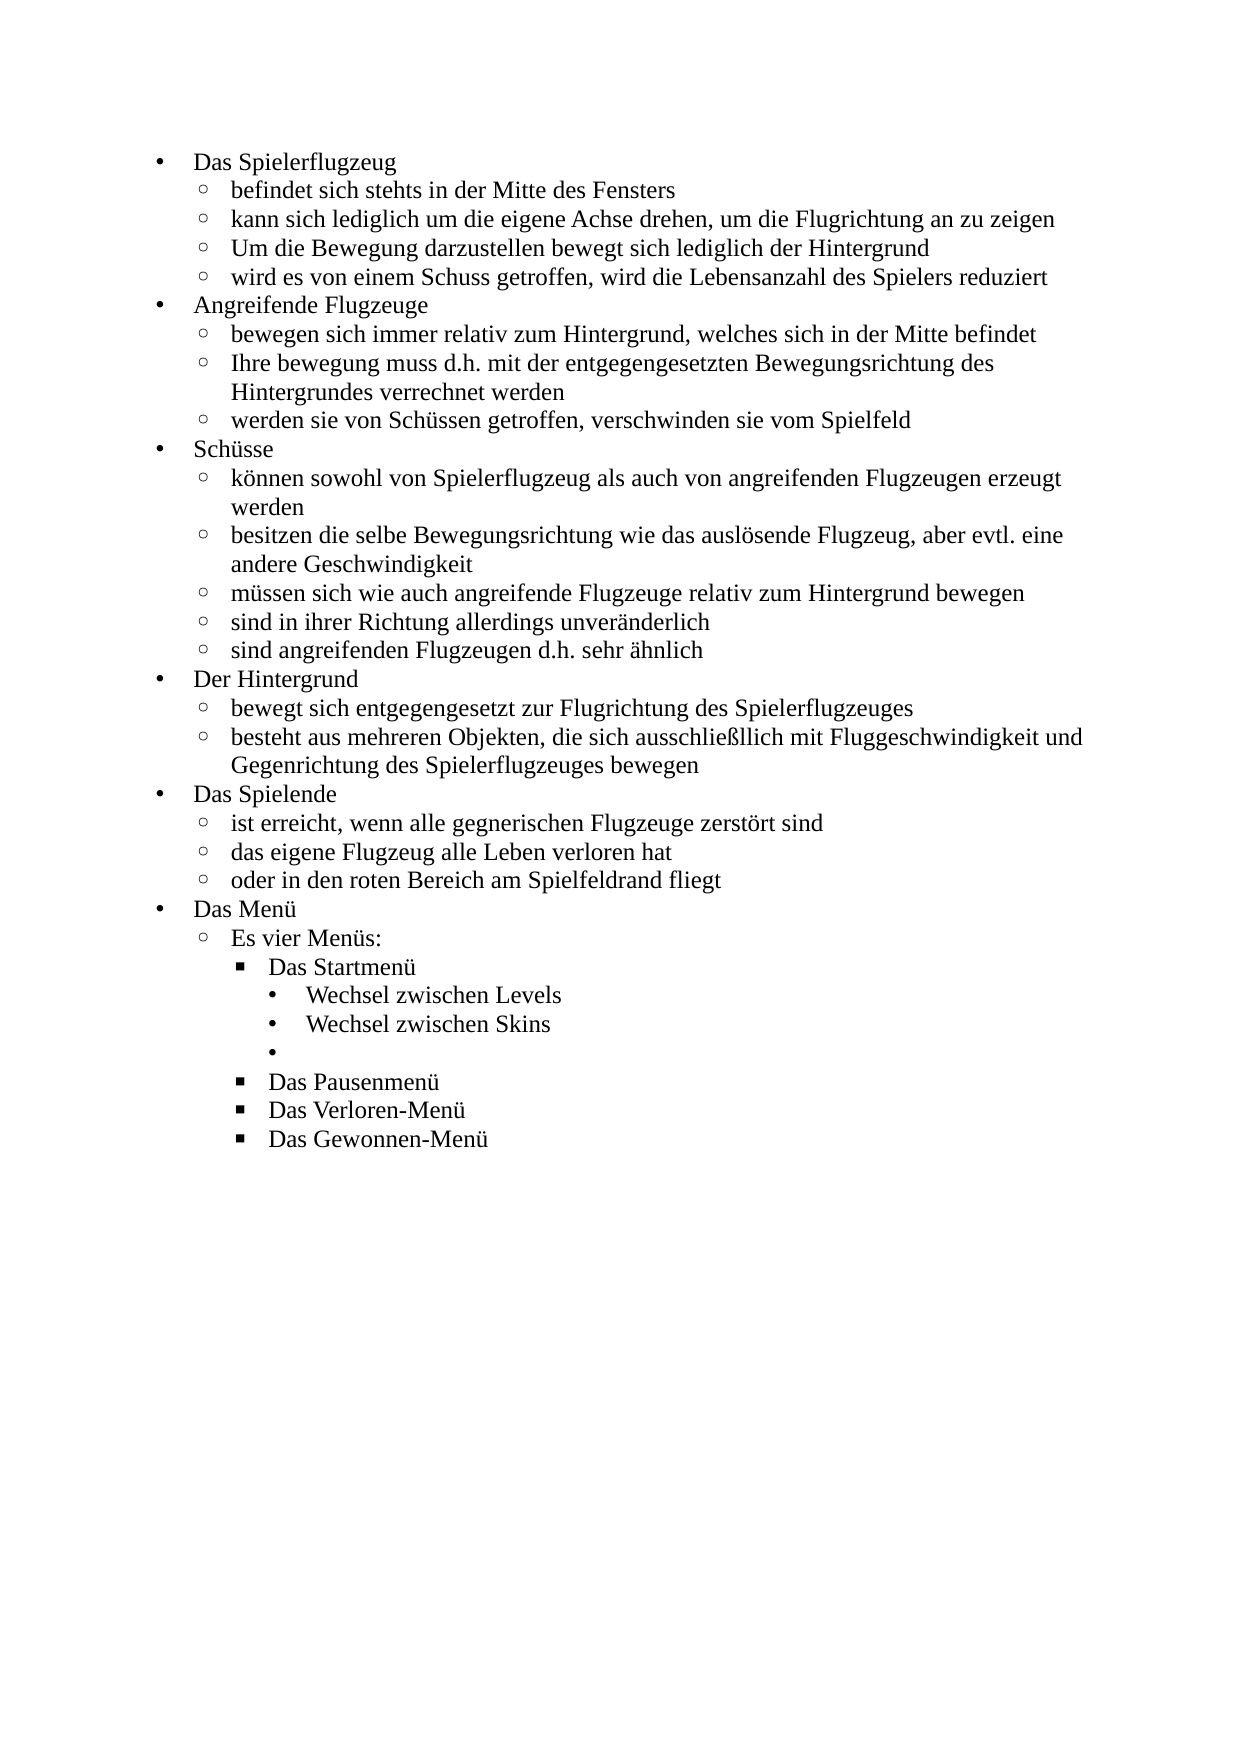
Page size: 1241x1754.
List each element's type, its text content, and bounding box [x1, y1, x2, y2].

list Das Verloren-Menü [231, 1096, 1122, 1124]
list Schüsse [156, 434, 1122, 463]
list Der Hintergrund [156, 664, 1122, 693]
list wird es von einem Schuss getroffen, wird die Lebensanzahl des Spielers reduziert [193, 262, 1122, 291]
list Das Gewonnen-Menü [231, 1124, 1122, 1153]
list Das Startmenü [231, 952, 1122, 981]
list Das Pausenmenü [231, 1067, 1122, 1096]
list Das Spielerflugzeug [156, 147, 1122, 176]
list bewegt sich entgegengesetzt zur Flugrichtung des Spielerflugzeuges [193, 693, 1122, 722]
list Um die Bewegung darzustellen bewegt sich lediglich der Hintergrund [193, 233, 1122, 262]
list Angreifende Flugzeuge [156, 291, 1122, 319]
list werden sie von Schüssen getroffen, verschwinden sie vom Spielfeld [193, 406, 1122, 434]
list oder in den roten Bereich am Spielfeldrand fliegt [193, 866, 1122, 894]
list Das Spielende [156, 779, 1122, 808]
list Ihre bewegung muss d.h. mit der entgegengesetzten Bewegungsrichtung des Hintergrundes verrechnet werden [193, 348, 1122, 406]
list können sowohl von Spielerflugzeug als auch von angreifenden Flugzeugen erzeugt werden [193, 463, 1122, 521]
list besitzen die selbe Bewegungsrichtung wie das auslösende Flugzeug, aber evtl. eine andere Geschwindigkeit [193, 521, 1122, 578]
list Wechsel zwischen Levels [268, 981, 1122, 1009]
list Wechsel zwischen Skins [268, 1009, 1122, 1038]
list befindet sich stehts in der Mitte des Fensters [193, 176, 1122, 204]
list bewegen sich immer relativ zum Hintergrund, welches sich in der Mitte befindet [193, 319, 1122, 348]
list ist erreicht, wenn alle gegnerischen Flugzeuge zerstört sind [193, 808, 1122, 837]
list Das Menü [156, 894, 1122, 923]
list sind angreifenden Flugzeugen d.h. sehr ähnlich [193, 636, 1122, 664]
list besteht aus mehreren Objekten, die sich ausschließllich mit Fluggeschwindigkeit und Gegenrichtung des Spielerflugzeuges bewegen [193, 722, 1122, 779]
list Es vier Menüs: [193, 923, 1122, 952]
list müssen sich wie auch angreifende Flugzeuge relativ zum Hintergrund bewegen [193, 578, 1122, 607]
list das eigene Flugzeug alle Leben verloren hat [193, 837, 1122, 866]
list kann sich lediglich um die eigene Achse drehen, um die Flugrichtung an zu zeigen [193, 204, 1122, 233]
list sind in ihrer Richtung allerdings unveränderlich [193, 607, 1122, 636]
